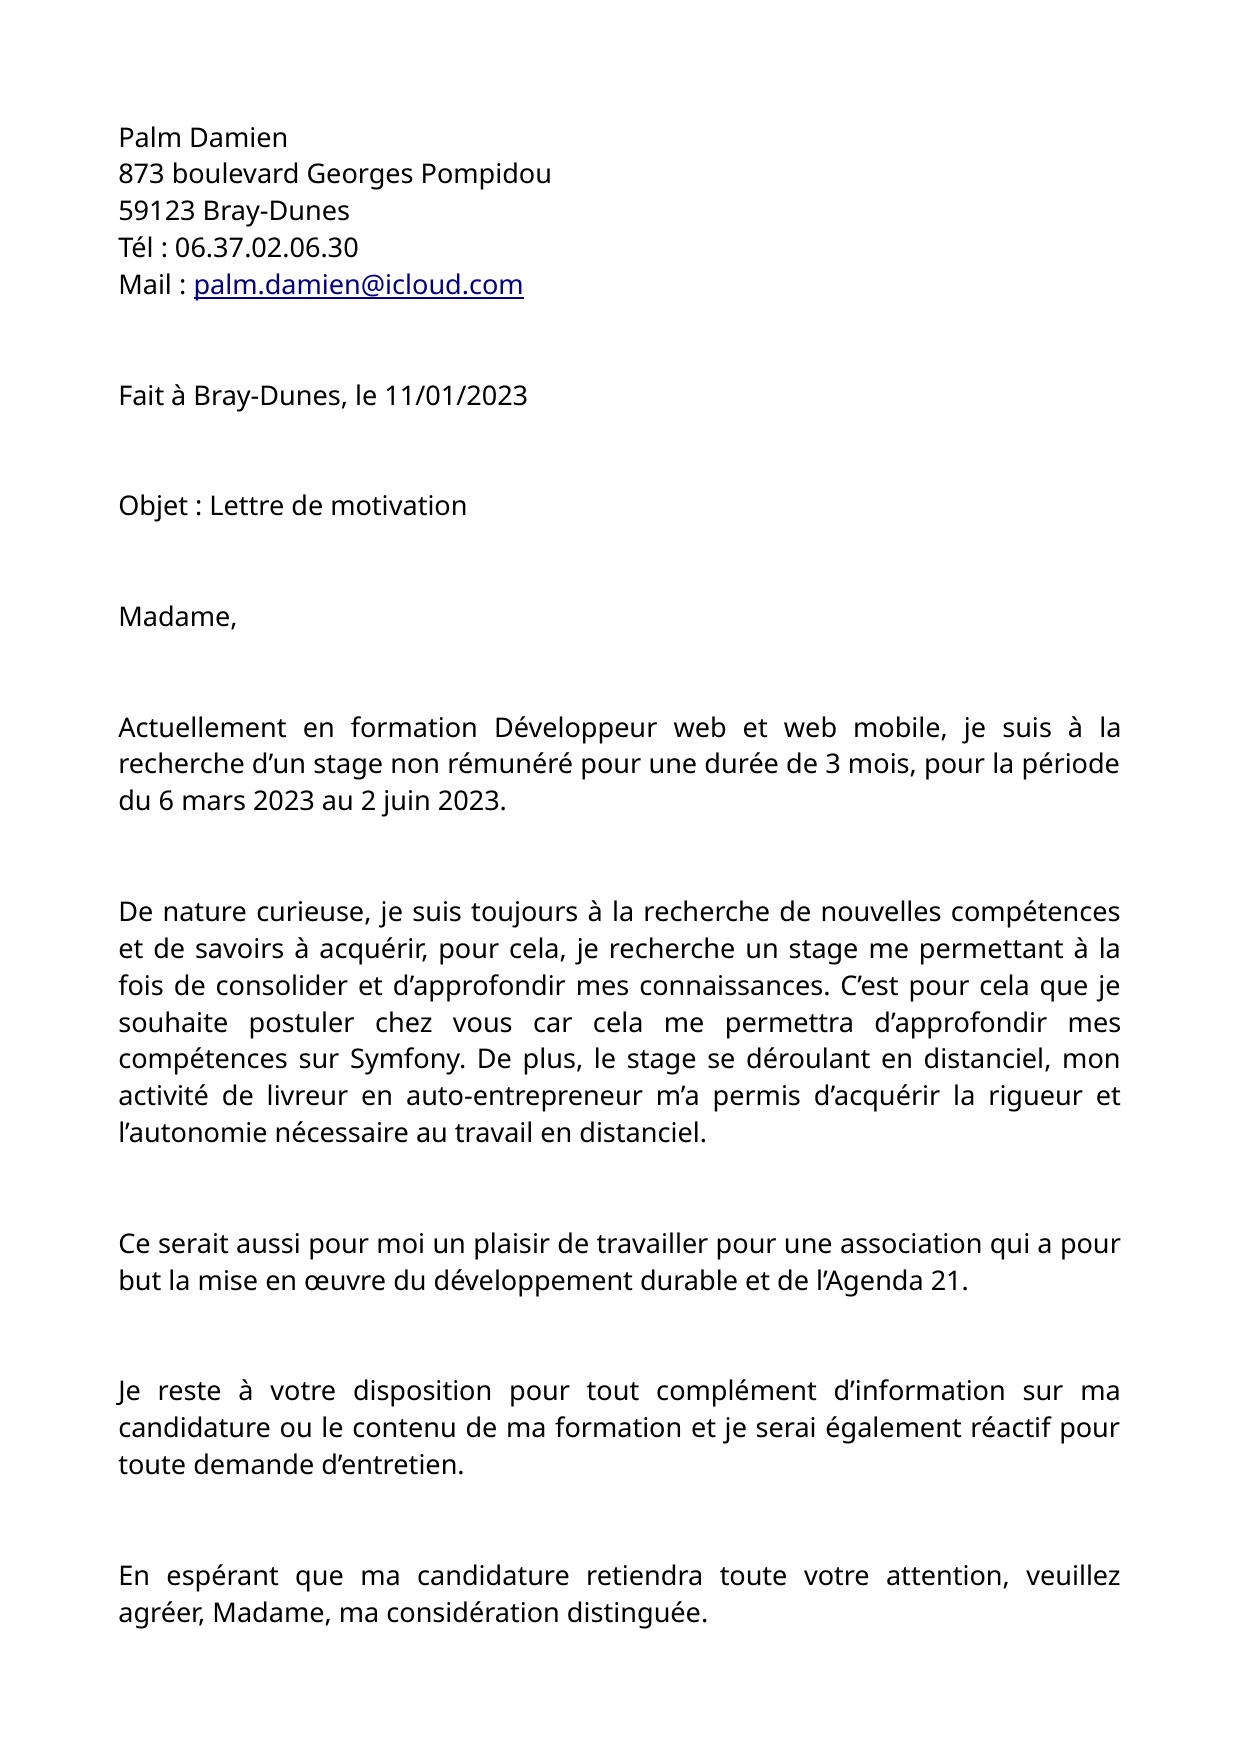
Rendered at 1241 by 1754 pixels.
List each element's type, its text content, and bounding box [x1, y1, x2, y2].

text 873 boulevard Georges Pompidou [118, 155, 1122, 192]
text 59123 Bray-Dunes [118, 192, 1122, 229]
text Ce serait aussi pour moi un plaisir de travailler pour une association qui a pour but la mise en œuvre du développement durable et de l’Agenda 21. [118, 1224, 1122, 1298]
text Madame, [118, 597, 1122, 634]
text Je reste à votre disposition pour tout complément d’information sur ma candidature ou le contenu de ma formation et je serai également réactif pour toute demande d’entretien. [118, 1372, 1122, 1482]
text Tél : 06.37.02.06.30 [118, 229, 1122, 266]
text Mail : palm.damien@icloud.com [118, 266, 1122, 302]
text Palm Damien [118, 118, 1122, 155]
text Objet : Lettre de motivation [118, 487, 1122, 524]
text De nature curieuse, je suis toujours à la recherche de nouvelles compétences et de savoirs à acquérir, pour cela, je recherche un stage me permettant à la fois de consolider et d’approfondir mes connaissances. C’est pour cela que je souhaite postuler chez vous car cela me permettra d’approfondir mes compétences sur Symfony. De plus, le stage se déroulant en distanciel, mon activité de livreur en auto-entrepreneur m’a permis d’acquérir la rigueur et l’autonomie nécessaire au travail en distanciel. [118, 892, 1122, 1151]
text Fait à Bray-Dunes, le 11/01/2023 [118, 376, 1122, 413]
text Actuellement en formation Développeur web et web mobile, je suis à la recherche d’un stage non rémunéré pour une durée de 3 mois, pour la période du 6 mars 2023 au 2 juin 2023. [118, 708, 1122, 819]
text En espérant que ma candidature retiendra toute votre attention, veuillez agréer, Madame, ma considération distinguée. [118, 1556, 1122, 1630]
